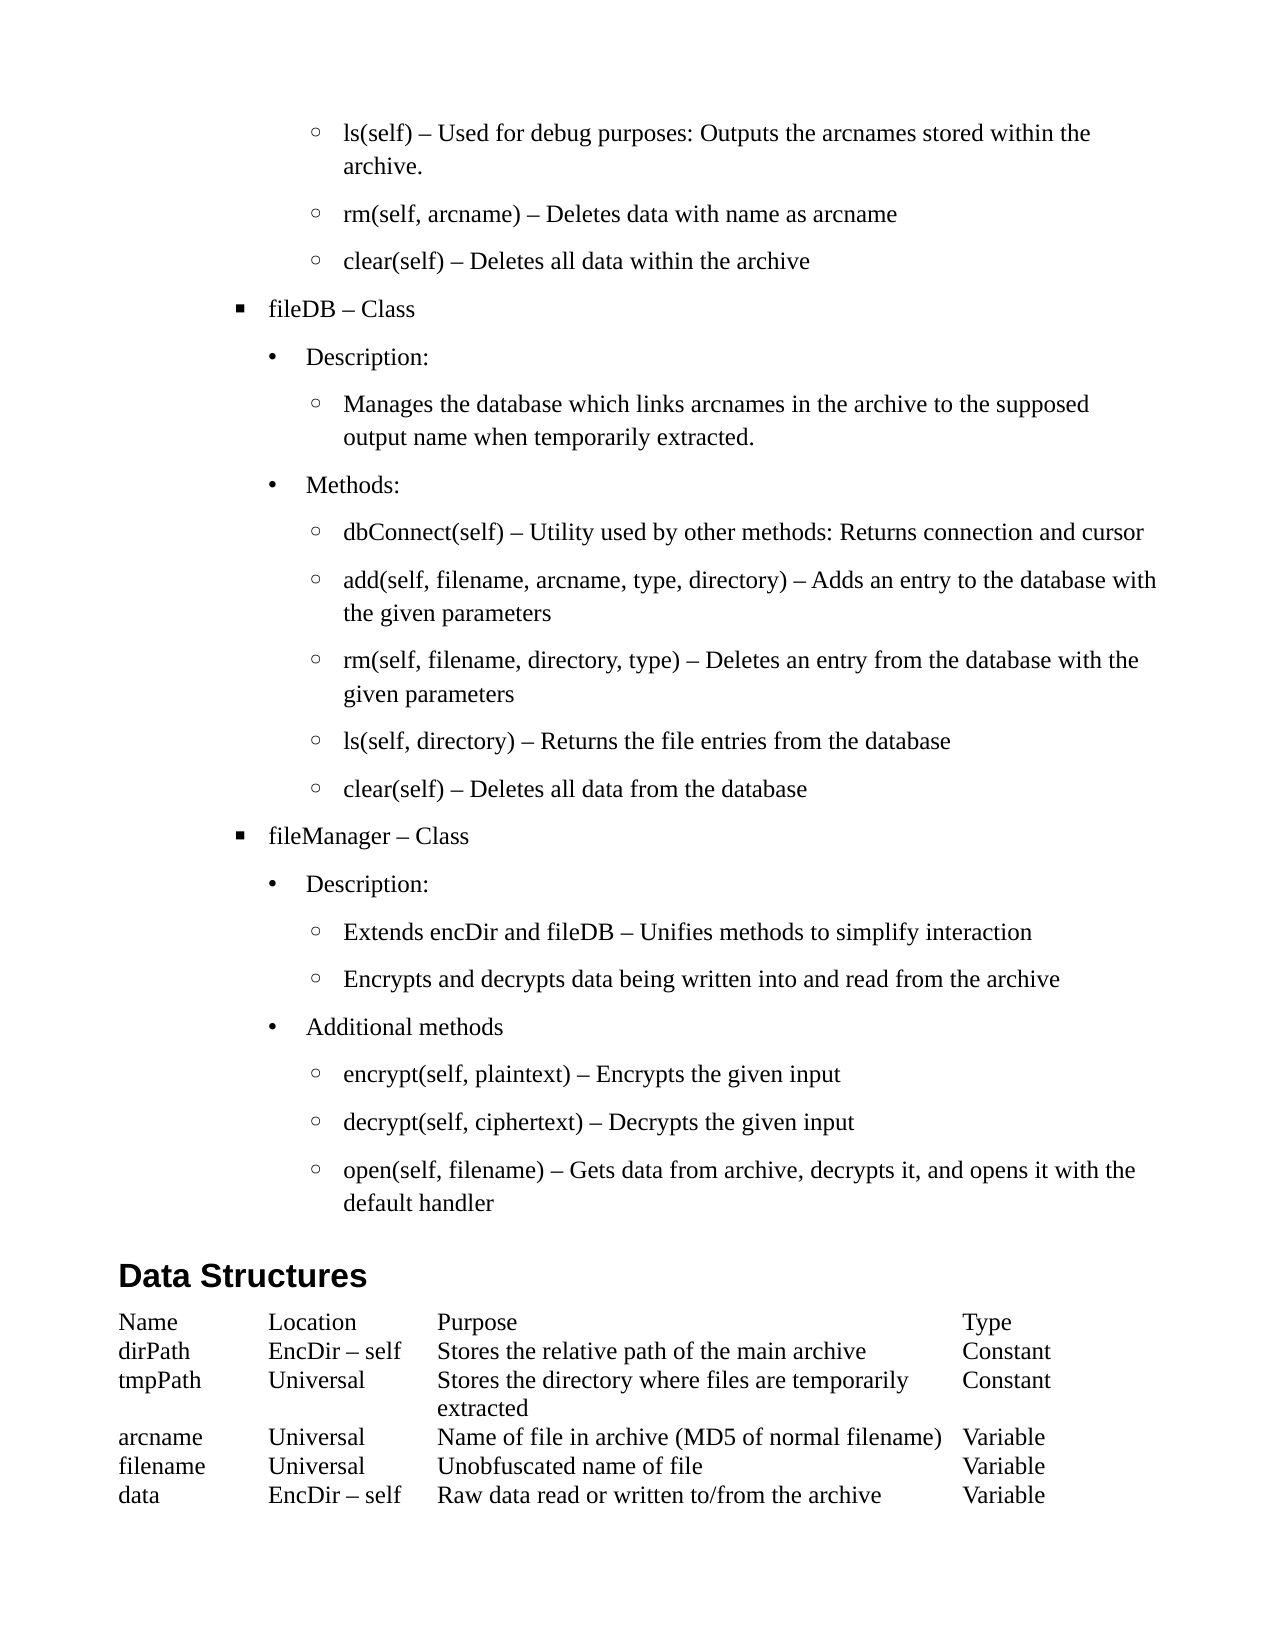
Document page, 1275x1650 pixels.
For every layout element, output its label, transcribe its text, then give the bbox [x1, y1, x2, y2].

table_cell filename [118, 1451, 268, 1480]
table_cell Constant [962, 1365, 1157, 1422]
table_cell Variable [962, 1422, 1157, 1451]
table_cell Variable [962, 1451, 1157, 1480]
table_cell data [118, 1480, 268, 1508]
list Additional methods [268, 1012, 1157, 1041]
list ls(self, directory) – Returns the file entries from the database [306, 726, 1157, 755]
list encrypt(self, plaintext) – Encrypts the given input [306, 1059, 1157, 1088]
table_cell Constant [962, 1336, 1157, 1365]
table_cell Unobfuscated name of file [437, 1451, 962, 1480]
list Description: [268, 342, 1157, 370]
list open(self, filename) – Gets data from archive, decrypts it, and opens it with the default handler [306, 1155, 1157, 1216]
subtitle Data Structures [118, 1256, 1157, 1295]
table_header Purpose [437, 1307, 962, 1336]
table_header Location [268, 1307, 437, 1336]
table_header Name [118, 1307, 268, 1336]
table_cell Name of file in archive (MD5 of normal filename) [437, 1422, 962, 1451]
list ls(self) – Used for debug purposes: Outputs the arcnames stored within the archive. [306, 118, 1157, 180]
table_cell Variable [962, 1480, 1157, 1508]
list rm(self, filename, directory, type) – Deletes an entry from the database with the given parameters [306, 646, 1157, 707]
list Methods: [268, 470, 1157, 498]
table_header Type [962, 1307, 1157, 1336]
list clear(self) – Deletes all data within the archive [306, 246, 1157, 275]
list dbConnect(self) – Utility used by other methods: Returns connection and cursor [306, 517, 1157, 546]
table_cell tmpPath [118, 1365, 268, 1422]
list Description: [268, 869, 1157, 898]
table_cell arcname [118, 1422, 268, 1451]
table_cell Universal [268, 1365, 437, 1422]
list decrypt(self, ciphertext) – Decrypts the given input [306, 1107, 1157, 1136]
table_cell Raw data read or written to/from the archive [437, 1480, 962, 1508]
list Manages the database which links arcnames in the archive to the supposed output name when temporarily extracted. [306, 389, 1157, 451]
table_cell Stores the relative path of the main archive [437, 1336, 962, 1365]
list clear(self) – Deletes all data from the database [306, 774, 1157, 803]
table_cell EncDir – self [268, 1336, 437, 1365]
table_cell Universal [268, 1422, 437, 1451]
list rm(self, arcname) – Deletes data with name as arcname [306, 199, 1157, 227]
table_cell Stores the directory where files are temporarily extracted [437, 1365, 962, 1422]
list Encrypts and decrypts data being written into and read from the archive [306, 964, 1157, 993]
list fileDB – Class [231, 294, 1157, 323]
table_cell dirPath [118, 1336, 268, 1365]
list Extends encDir and fileDB – Unifies methods to simplify interaction [306, 917, 1157, 945]
list add(self, filename, arcname, type, directory) – Adds an entry to the database with the given parameters [306, 565, 1157, 627]
table_cell EncDir – self [268, 1480, 437, 1508]
list fileManager – Class [231, 821, 1157, 850]
table_cell Universal [268, 1451, 437, 1480]
